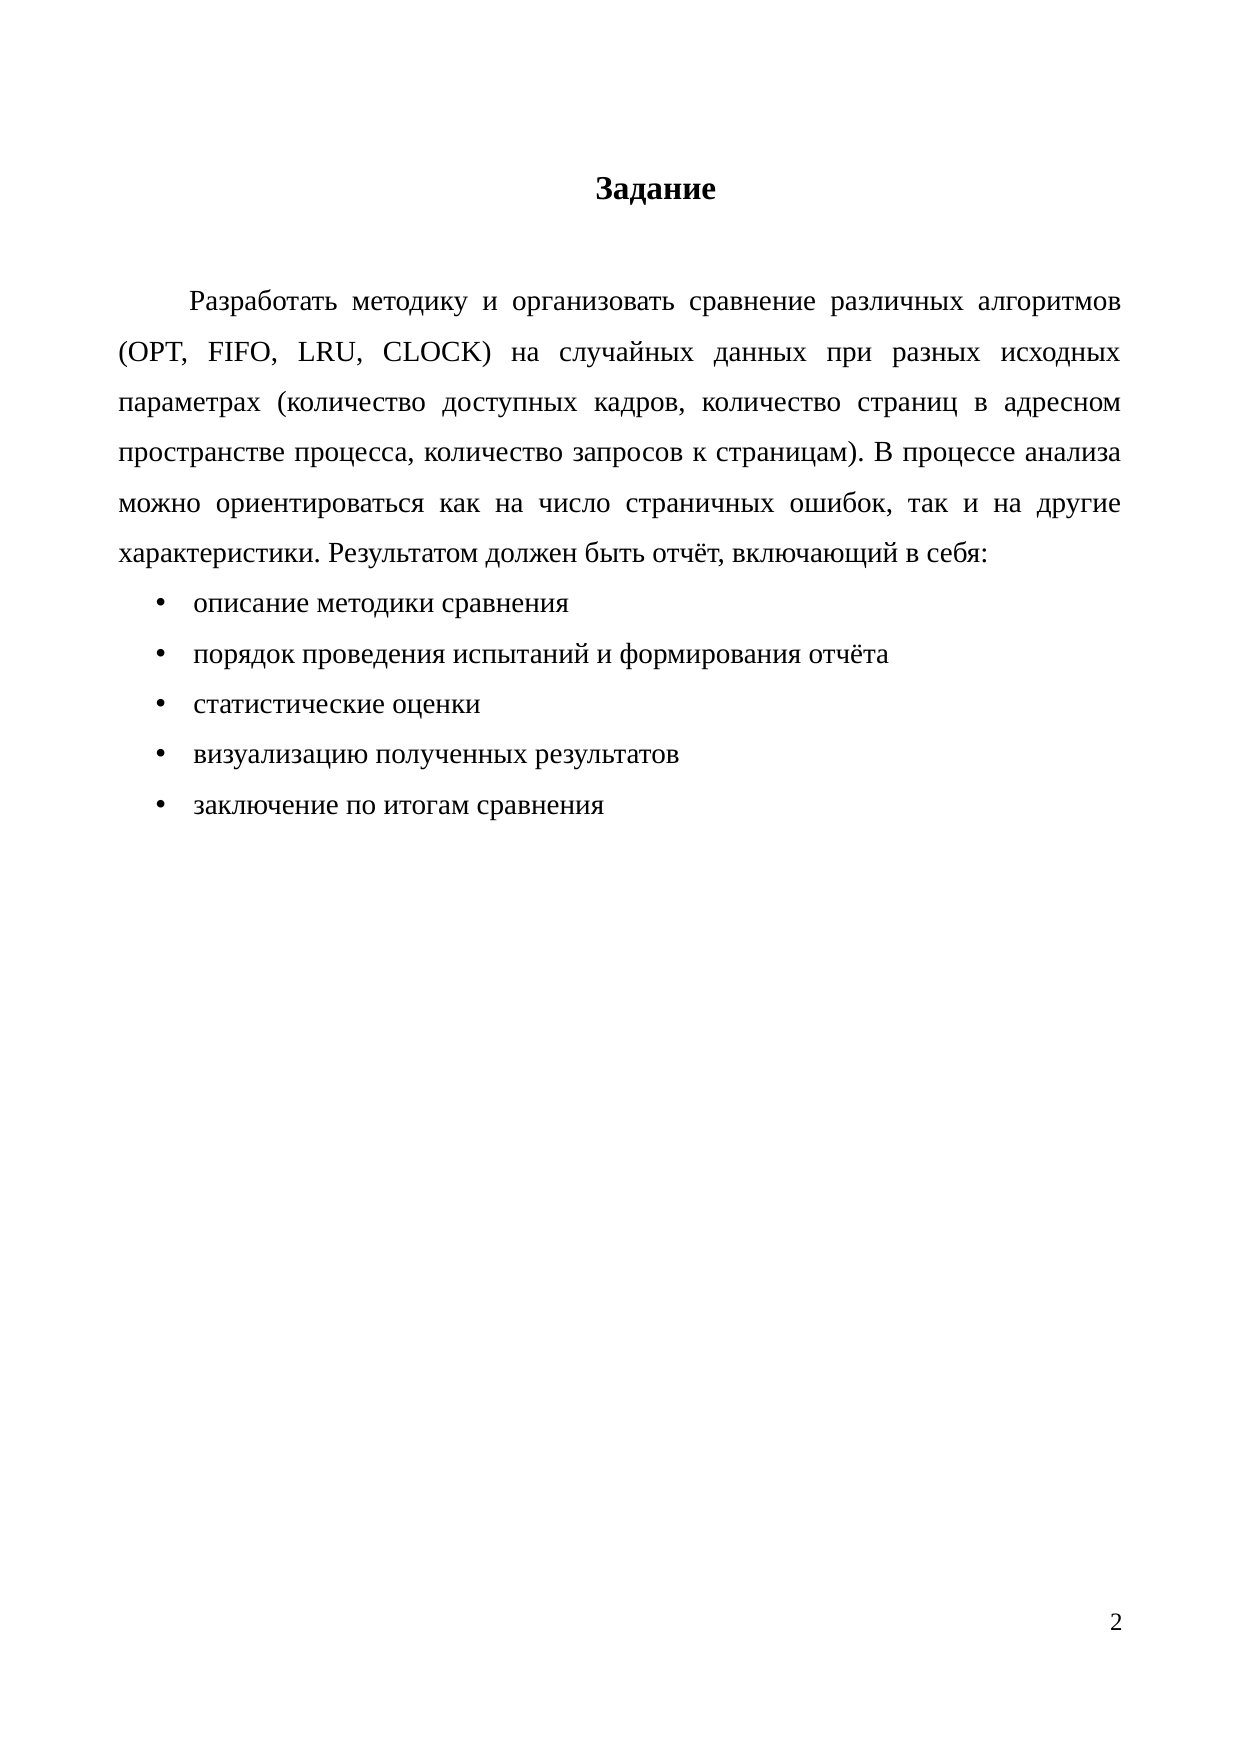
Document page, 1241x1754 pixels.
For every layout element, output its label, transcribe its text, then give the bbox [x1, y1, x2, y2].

list визуализацию полученных результатов [156, 737, 1122, 770]
list описание методики сравнения [156, 585, 1122, 619]
text Задание [118, 168, 1122, 207]
list статистические оценки [156, 686, 1122, 720]
list порядок проведения испытаний и формирования отчёта [156, 636, 1122, 669]
list заключение по итогам сравнения [156, 787, 1122, 821]
text Разработать методику и организовать сравнение различных алгоритмов (OPT, FIFO, LRU, CLOCK) на случайных данных при разных исходных параметрах (количество доступных кадров, количество страниц в адресном пространстве процесса, количество запросов к страницам). В процессе анализа можно ориентироваться как на число страничных ошибок, так и на другие характеристики. Результатом должен быть отчёт, включающий в себя: [118, 283, 1122, 568]
